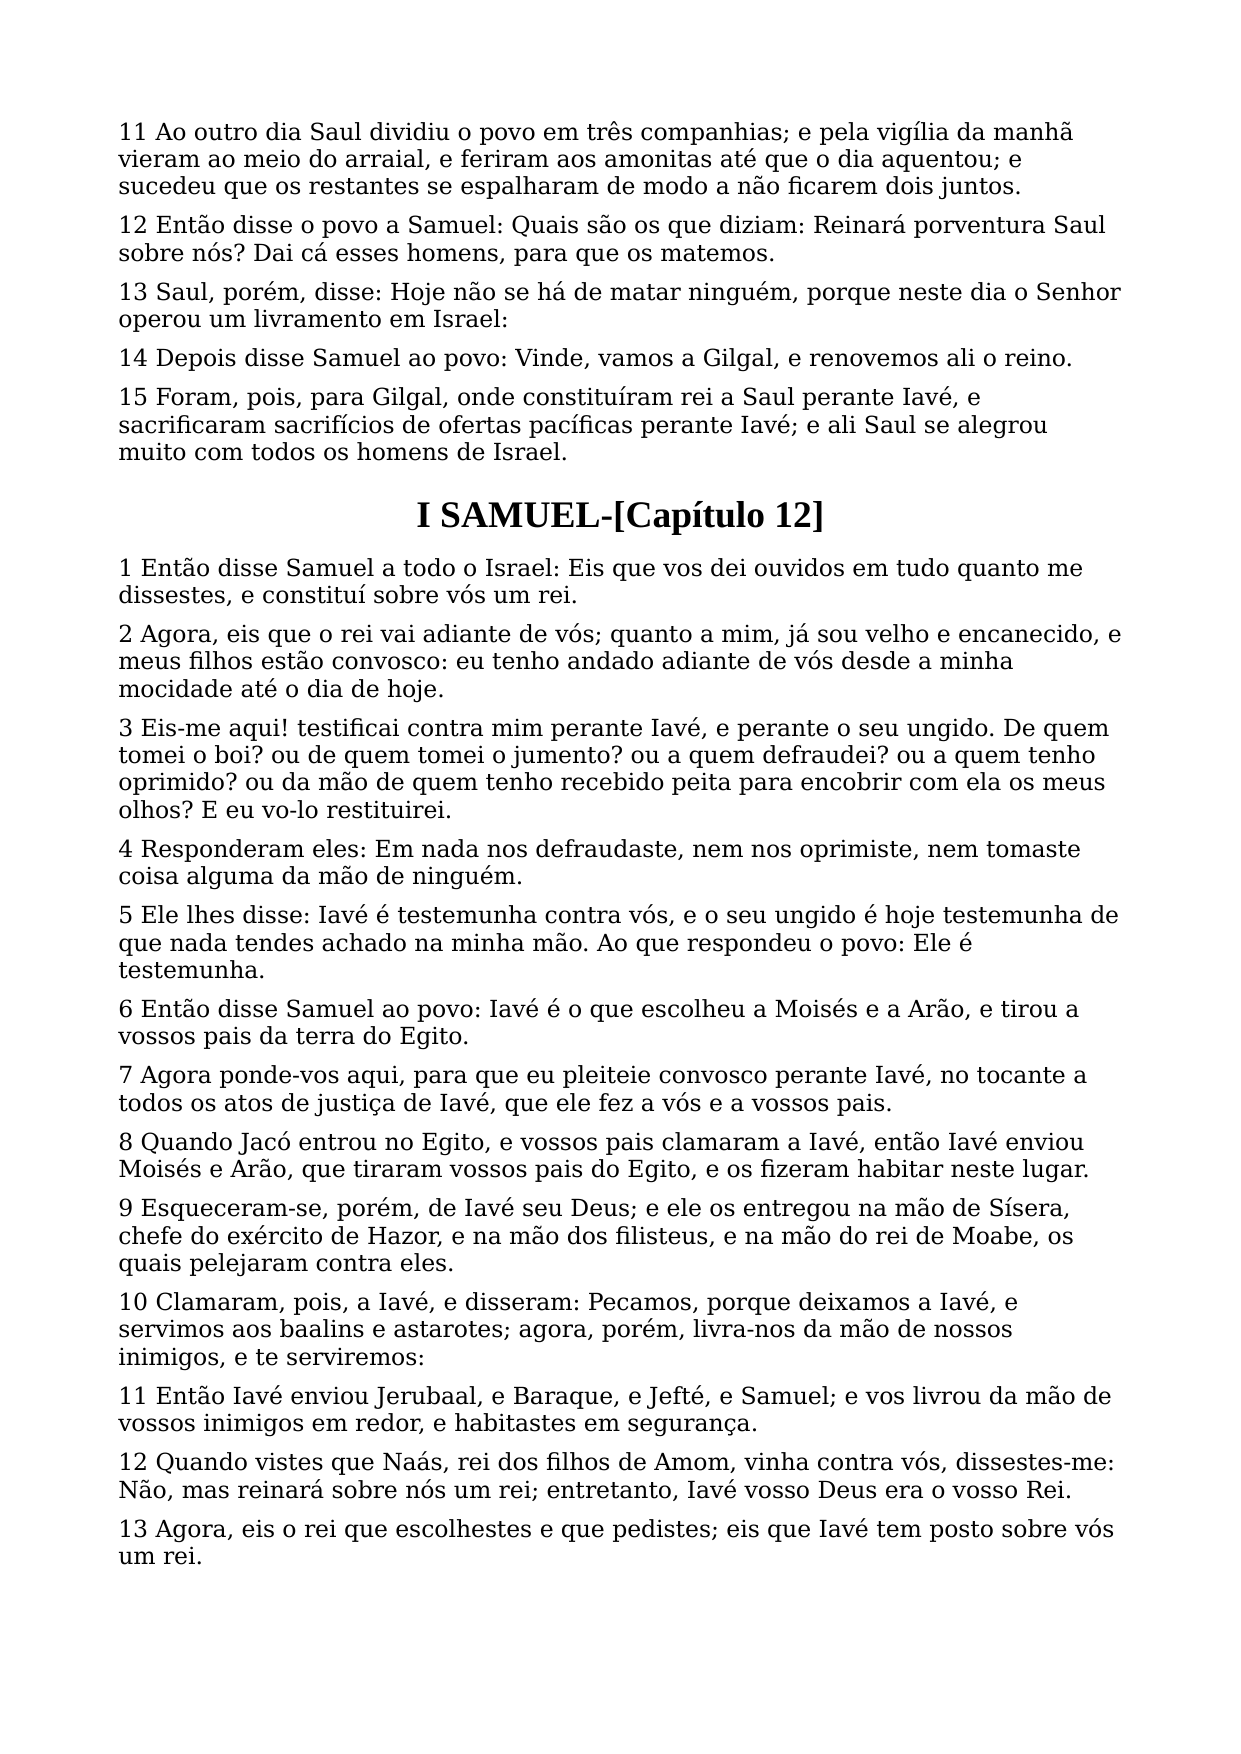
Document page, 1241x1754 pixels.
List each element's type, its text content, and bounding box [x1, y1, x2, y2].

text 13 Agora, eis o rei que escolhestes e que pedistes; eis que Iavé tem posto sobre vós um rei. [118, 1515, 1122, 1570]
text 12 Então disse o povo a Samuel: Quais são os que diziam: Reinará porventura Saul sobre nós? Dai cá esses homens, para que os matemos. [118, 212, 1122, 266]
text 9 Esqueceram-se, porém, de Iavé seu Deus; e ele os entregou na mão de Sísera, chefe do exército de Hazor, e na mão dos filisteus, e na mão do rei de Moabe, os quais pelejaram contra eles. [118, 1195, 1122, 1277]
text 4 Responderam eles: Em nada nos defraudaste, nem nos oprimiste, nem tomaste coisa alguma da mão de ninguém. [118, 835, 1122, 890]
text 11 Então Iavé enviou Jerubaal, e Baraque, e Jefté, e Samuel; e vos livrou da mão de vossos inimigos em redor, e habitastes em segurança. [118, 1382, 1122, 1437]
text 10 Clamaram, pois, a Iavé, e disseram: Pecamos, porque deixamos a Iavé, e servimos aos baalins e astarotes; agora, porém, livra-nos da mão de nossos inimigos, e te serviremos: [118, 1289, 1122, 1371]
text 13 Saul, porém, disse: Hoje não se há de matar ninguém, porque neste dia o Senhor operou um livramento em Israel: [118, 278, 1122, 333]
text 7 Agora ponde-vos aqui, para que eu pleiteie convosco perante Iavé, no tocante a todos os atos de justiça de Iavé, que ele fez a vós e a vossos pais. [118, 1062, 1122, 1117]
text 15 Foram, pois, para Gilgal, onde constituíram rei a Saul perante Iavé, e sacrificaram sacrifícios de ofertas pacíficas perante Iavé; e ali Saul se alegrou muito com todos os homens de Israel. [118, 384, 1122, 466]
text 12 Quando vistes que Naás, rei dos filhos de Amom, vinha contra vós, dissestes-me: Não, mas reinará sobre nós um rei; entretanto, Iavé vosso Deus era o vosso Rei. [118, 1449, 1122, 1503]
text 8 Quando Jacó entrou no Egito, e vossos pais clamaram a Iavé, então Iavé enviou Moisés e Arão, que tiraram vossos pais do Egito, e os fizeram habitar neste lugar. [118, 1128, 1122, 1183]
text 5 Ele lhes disse: Iavé é testemunha contra vós, e o seu ungido é hoje testemunha de que nada tendes achado na minha mão. Ao que respondeu o povo: Ele é testemunha. [118, 902, 1122, 984]
text 14 Depois disse Samuel ao povo: Vinde, vamos a Gilgal, e renovemos ali o reino. [118, 345, 1122, 372]
text 3 Eis-me aqui! testificai contra mim perante Iavé, e perante o seu ungido. De quem tomei o boi? ou de quem tomei o jumento? ou a quem defraudei? ou a quem tenho oprimido? ou da mão de quem tenho recebido peita para encobrir com ela os meus olhos? E eu vo-lo restituirei. [118, 714, 1122, 823]
text 6 Então disse Samuel ao povo: Iavé é o que escolheu a Moisés e a Arão, e tirou a vossos pais da terra do Egito. [118, 996, 1122, 1050]
text 1 Então disse Samuel a todo o Israel: Eis que vos dei ouvidos em tudo quanto me dissestes, e constituí sobre vós um rei. [118, 554, 1122, 609]
subtitle I SAMUEL-[Capítulo 12] [118, 493, 1122, 536]
text 11 Ao outro dia Saul dividiu o povo em três companhias; e pela vigília da manhã vieram ao meio do arraial, e feriram aos amonitas até que o dia aquentou; e sucedeu que os restantes se espalharam de modo a não ficarem dois juntos. [118, 118, 1122, 200]
text 2 Agora, eis que o rei vai adiante de vós; quanto a mim, já sou velho e encanecido, e meus filhos estão convosco: eu tenho andado adiante de vós desde a minha mocidade até o dia de hoje. [118, 621, 1122, 702]
